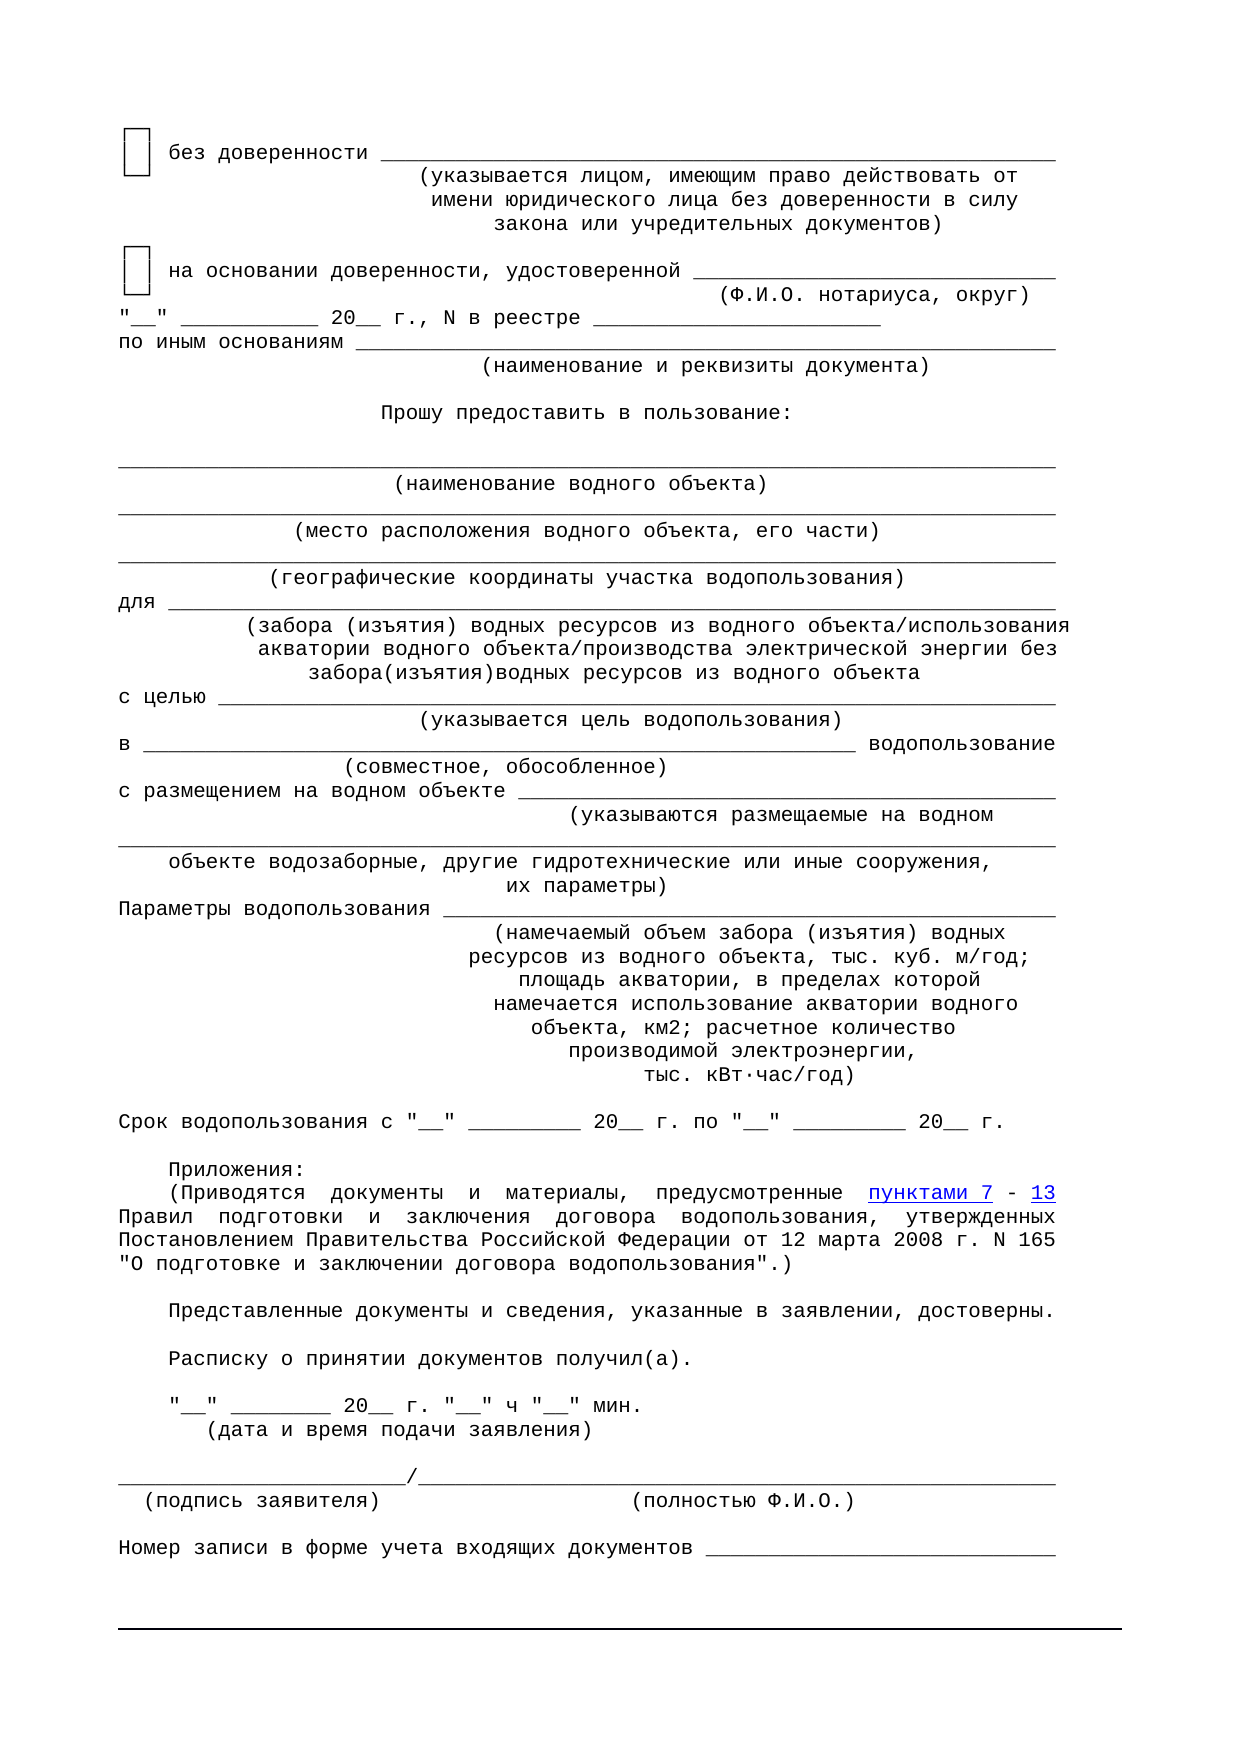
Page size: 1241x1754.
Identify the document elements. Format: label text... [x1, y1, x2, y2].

text Номер записи в форме учета входящих документов ____________________________ [118, 1537, 1122, 1561]
text (подпись заявителя) (полностью Ф.И.О.) [118, 1489, 1122, 1513]
text "О подготовке и заключении договора водопользования".) [118, 1253, 1122, 1277]
text объекте водозаборные, другие гидротехнические или иные сооружения, [118, 851, 1122, 875]
text в _________________________________________________________ водопользование [118, 733, 1122, 757]
text (дата и время подачи заявления) [118, 1419, 1122, 1442]
text тыс. кВт·час/год) [118, 1064, 1122, 1088]
text Постановлением Правительства Российской Федерации от 12 марта 2008 г. N 165 [118, 1229, 1122, 1253]
text закона или учредительных документов) [118, 213, 1122, 236]
text ┌─┐ [118, 236, 1122, 260]
text (забора (изъятия) водных ресурсов из водного объекта/использования [118, 615, 1122, 638]
text ресурсов из водного объекта, тыс. куб. м/год; [118, 946, 1122, 969]
text имени юридического лица без доверенности в силу [118, 189, 1122, 213]
text (географические координаты участка водопользования) [118, 567, 1122, 591]
text _______________________/___________________________________________________ [118, 1466, 1122, 1489]
text (наименование и реквизиты документа) [118, 354, 1122, 378]
text с размещением на водном объекте ___________________________________________ [118, 780, 1122, 804]
text "__" ___________ 20__ г., N в реестре _______________________ [118, 307, 1122, 331]
text ___________________________________________________________________________ [118, 827, 1122, 851]
text площадь акватории, в пределах которой [118, 969, 1122, 993]
text для _______________________________________________________________________ [118, 591, 1122, 615]
text Срок водопользования с "__" _________ 20__ г. по "__" _________ 20__ г. [118, 1111, 1122, 1135]
text Параметры водопользования _________________________________________________ [118, 898, 1122, 922]
text с целью ___________________________________________________________________ [118, 686, 1122, 709]
text ___________________________________________________________________________ [118, 449, 1122, 473]
text └─┘ (указывается лицом, имеющим право действовать от [118, 165, 1122, 189]
text Представленные документы и сведения, указанные в заявлении, достоверны. [118, 1300, 1122, 1324]
text ___________________________________________________________________________ [118, 496, 1122, 520]
text намечается использование акватории водного [118, 993, 1122, 1017]
text Правил подготовки и заключения договора водопользования, утвержденных [118, 1206, 1122, 1229]
text Расписку о принятии документов получил(а). [118, 1348, 1122, 1371]
text "__" ________ 20__ г. "__" ч "__" мин. [118, 1395, 1122, 1419]
text Прошу предоставить в пользование: [118, 402, 1122, 426]
text (указываются размещаемые на водном [118, 804, 1122, 827]
text производимой электроэнергии, [118, 1040, 1122, 1064]
text (наименование водного объекта) [118, 473, 1122, 496]
text (намечаемый объем забора (изъятия) водных [118, 922, 1122, 946]
text │ │ без доверенности ______________________________________________________ [150, 142, 1122, 165]
text акватории водного объекта/производства электрической энергии без забора(изъятия)водных ресурсов из водного объекта [118, 638, 1122, 686]
text по иным основаниям ________________________________________________________ [118, 331, 1122, 354]
text │ │ на основании доверенности, удостоверенной _____________________________ [118, 260, 1122, 284]
text ┌─┐ [118, 118, 1122, 142]
text └─┘ (Ф.И.О. нотариуса, округ) [118, 284, 1122, 307]
text (Приводятся документы и материалы, предусмотренные пунктами 7 - 13 [118, 1182, 1122, 1206]
text (указывается цель водопользования) [118, 709, 1122, 733]
text (совместное, обособленное) [118, 757, 1122, 780]
text Приложения: [118, 1158, 1122, 1182]
text объекта, км2; расчетное количество [118, 1017, 1122, 1040]
text (место расположения водного объекта, его части) [118, 520, 1122, 544]
text их параметры) [118, 875, 1122, 898]
text ___________________________________________________________________________ [118, 544, 1122, 567]
